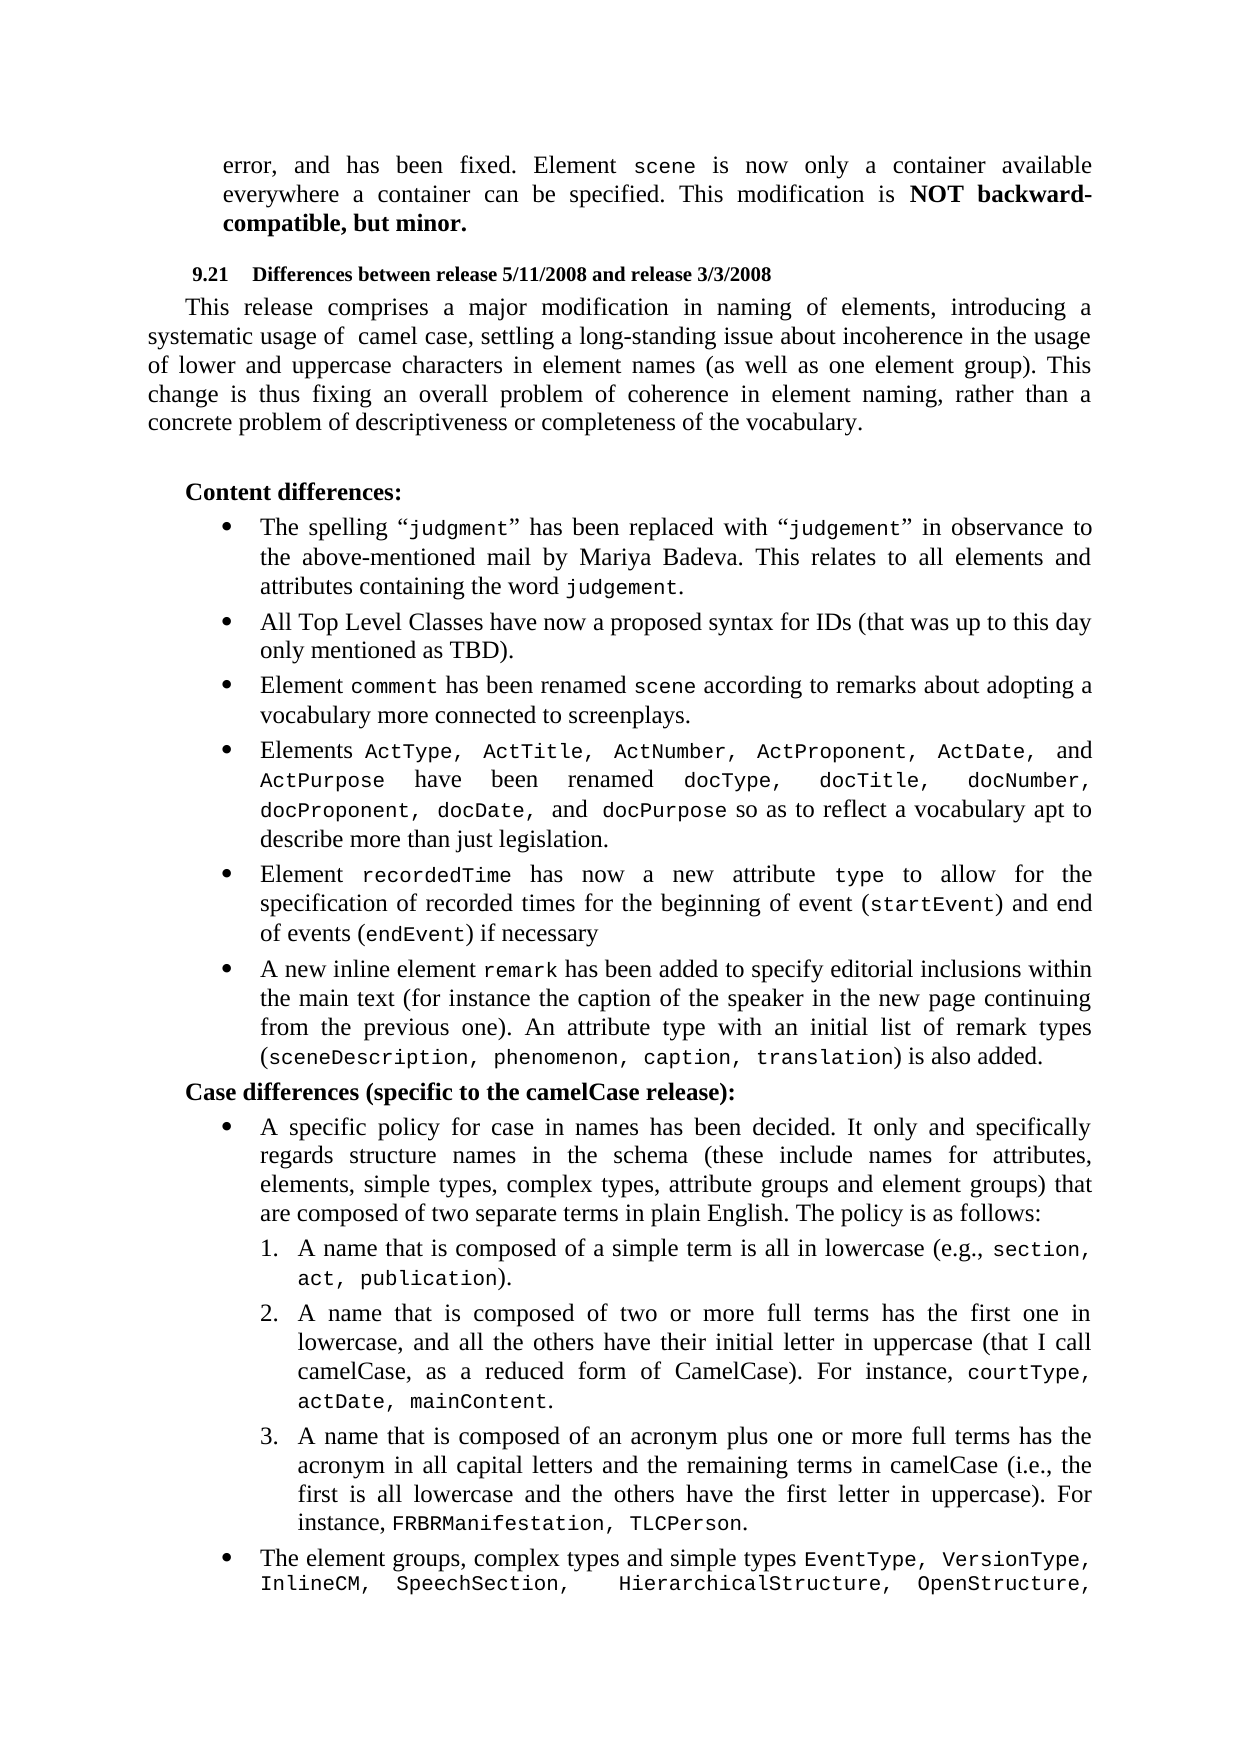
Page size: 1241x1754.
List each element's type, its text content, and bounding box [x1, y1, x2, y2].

list Elements ActType, ActTitle, ActNumber, ActProponent, ActDate, and ActPurpose have been renamed docType, docTitle, docNumber, docProponent, docDate, and docPurpose so as to reflect a vocabulary apt to describe more than just legislation. [222, 735, 1092, 852]
text Case differences (specific to the camelCase release): [185, 1077, 1092, 1105]
subtitle Differences between release 5/11/2008 and release 3/3/2008 [192, 262, 1092, 286]
list A name that is composed of two or more full terms has the first one in lowercase, and all the others have their initial letter in uppercase (that I call camelCase, as a reduced form of CamelCase). For instance, courtType, actDate, mainContent. [260, 1298, 1092, 1415]
list Element comment has been renamed scene according to remarks about adopting a vocabulary more connected to screenplays. [222, 670, 1092, 729]
list A new inline element remark has been added to specify editorial inclusions within the main text (for instance the caption of the speaker in the new page continuing from the previous one). An attribute type with an initial list of remark types (sceneDescription, phenomenon, caption, translation) is also added. [222, 954, 1092, 1070]
text This release comprises a major modification in naming of elements, introducing a systematic usage of camel case, settling a long-standing issue about incoherence in the usage of lower and uppercase characters in element names (as well as one element group). This change is thus fixing an overall problem of coherence in element naming, rather than a concrete problem of descriptiveness or completeness of the vocabulary. [148, 292, 1092, 436]
list A specific policy for case in names has been decided. It only and specifically regards structure names in the schema (these include names for attributes, elements, simple types, complex types, attribute groups and element groups) that are composed of two separate terms in plain English. The policy is as follows: [222, 1112, 1092, 1227]
list Element recordedTime has now a new attribute type to allow for the specification of recorded times for the beginning of event (startEvent) and end of events (endEvent) if necessary [222, 859, 1092, 947]
text Content differences: [148, 477, 1092, 506]
list The spelling “judgment” has been replaced with “judgement” in observance to the above-mentioned mail by Mariya Badeva. This relates to all elements and attributes containing the word judgement. [222, 512, 1092, 600]
list A name that is composed of an acronym plus one or more full terms has the acronym in all capital letters and the remaining terms in camelCase (i.e., the first is all lowercase and the others have the first letter in uppercase). For instance, FRBRManifestation, TLCPerson. [260, 1421, 1092, 1537]
list error, and has been fixed. Element scene is now only a container available everywhere a container can be specified. This modification is NOT backward-compatible, but minor. [185, 150, 1092, 237]
list All Top Level Classes have now a proposed syntax for IDs (that was up to this day only mentioned as TBD). [222, 607, 1092, 664]
list The element groups, complex types and simple types EventType, VersionType, InlineCM, SpeechSection, HierarchicalStructure, OpenStructure, [222, 1543, 1092, 1596]
list A name that is composed of a simple term is all in lowercase (e.g., section, act, publication). [260, 1233, 1092, 1292]
